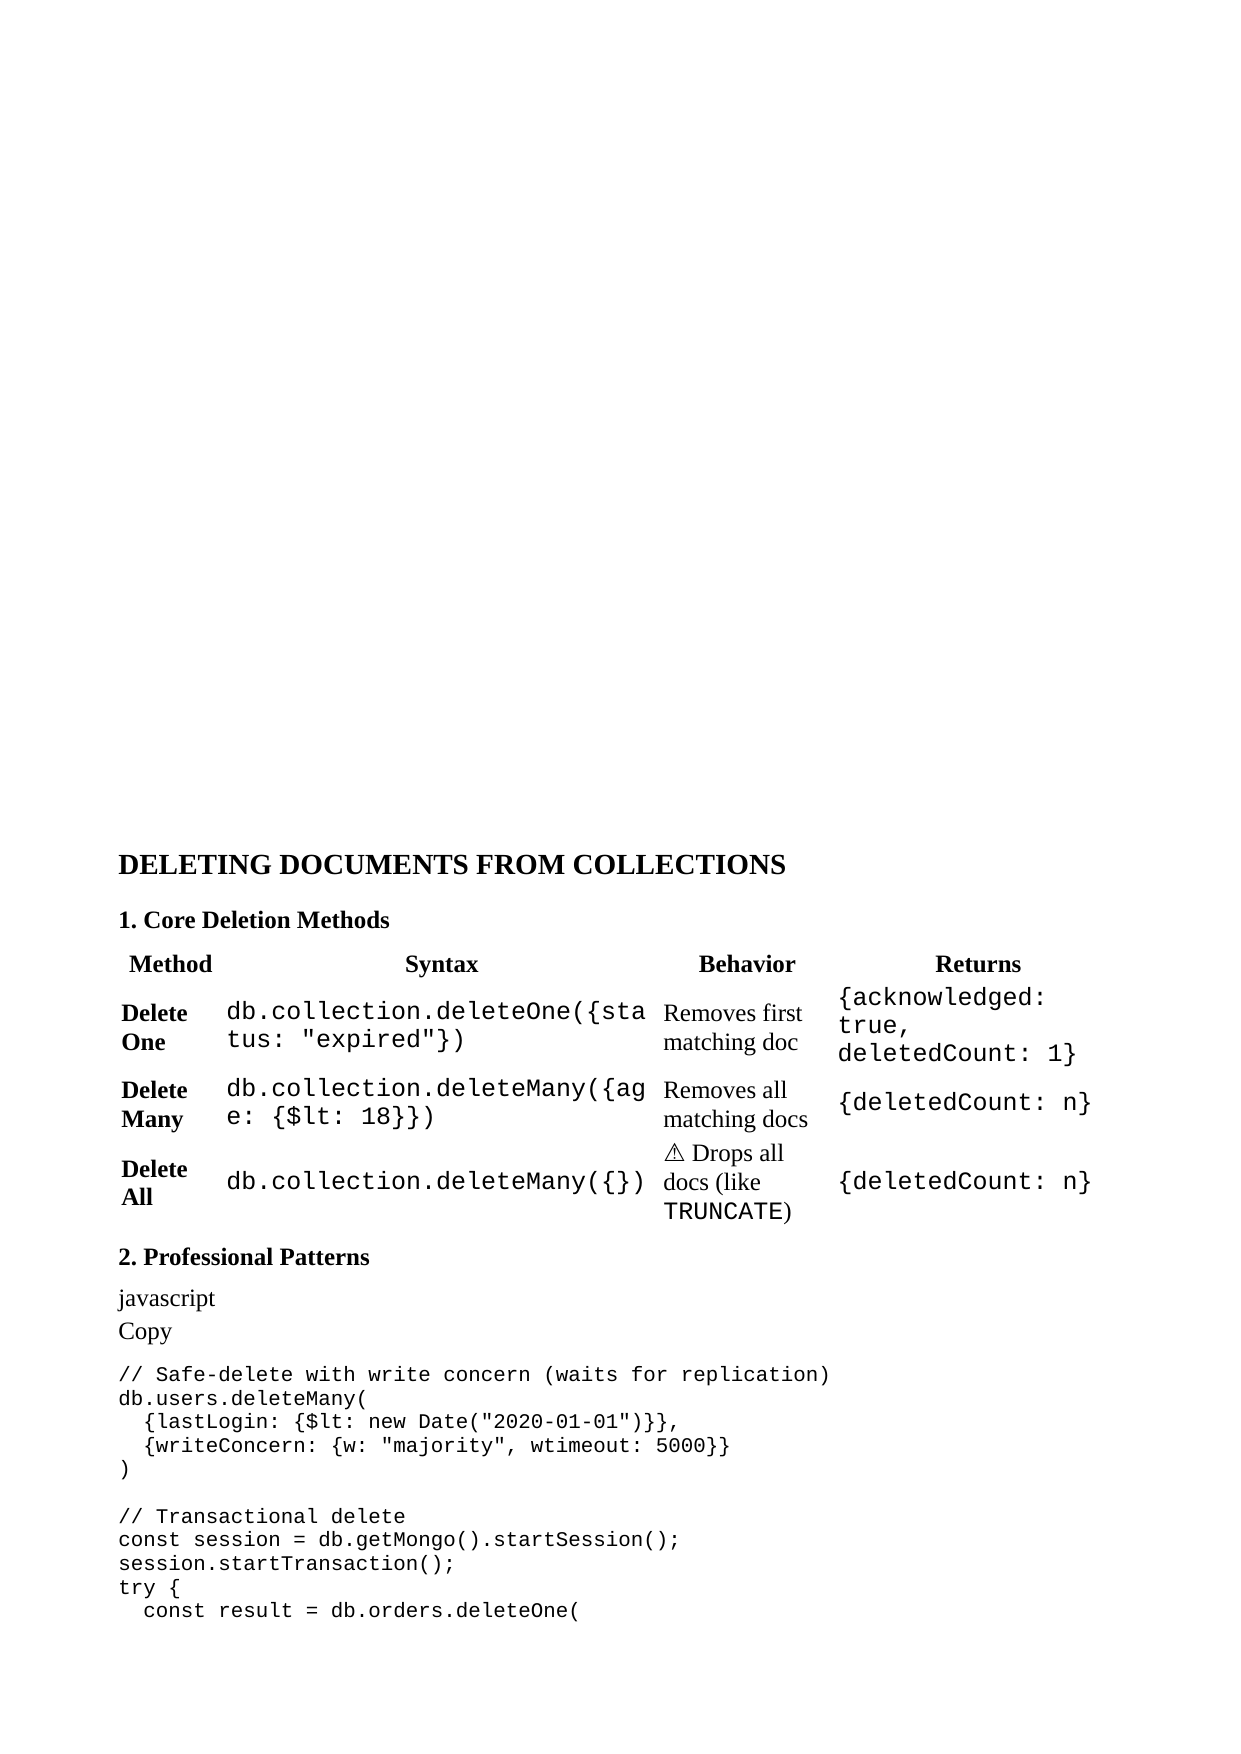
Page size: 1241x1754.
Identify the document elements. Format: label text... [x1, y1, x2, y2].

text const session = db.getMongo().startSession(); [118, 1529, 1122, 1553]
table_header Syntax [223, 947, 660, 981]
table_header Returns [835, 947, 1122, 981]
subtitle 1. Core Deletion Methods [118, 905, 1122, 934]
table_cell Removes first matching doc [660, 981, 834, 1072]
table_cell {acknowledged: true, deletedCount: 1} [835, 981, 1122, 1072]
table_header Method [118, 947, 223, 981]
table_cell db.collection.deleteOne({status: "expired"}) [223, 981, 660, 1072]
table_header Behavior [660, 947, 834, 981]
table_cell db.collection.deleteMany({}) [223, 1135, 660, 1229]
table_cell Delete All [118, 1135, 223, 1229]
text // Transactional delete [118, 1506, 1122, 1529]
subtitle 2. Professional Patterns [118, 1242, 1122, 1271]
text session.startTransaction(); [118, 1553, 1122, 1577]
table_cell Removes all matching docs [660, 1072, 834, 1135]
text // Safe-delete with write concern (waits for replication) [118, 1364, 1122, 1387]
text javascript [118, 1283, 1122, 1312]
text db.users.deleteMany( [118, 1387, 1122, 1411]
text ) [118, 1458, 1122, 1482]
table_cell ⚠️ Drops all docs (like TRUNCATE) [660, 1135, 834, 1229]
text {writeConcern: {w: "majority", wtimeout: 5000}} [118, 1435, 1122, 1458]
table_cell db.collection.deleteMany({age: {$lt: 18}}) [223, 1072, 660, 1135]
text try { [118, 1577, 1122, 1600]
subtitle DELETING DOCUMENTS FROM COLLECTIONS [118, 847, 1122, 880]
text Copy [118, 1316, 1122, 1345]
table_cell {deletedCount: n} [835, 1135, 1122, 1229]
text {lastLogin: {$lt: new Date("2020-01-01")}}, [118, 1411, 1122, 1435]
table_cell {deletedCount: n} [835, 1072, 1122, 1135]
table_cell Delete Many [118, 1072, 223, 1135]
table_cell Delete One [118, 981, 223, 1072]
text const result = db.orders.deleteOne( [118, 1600, 1122, 1624]
